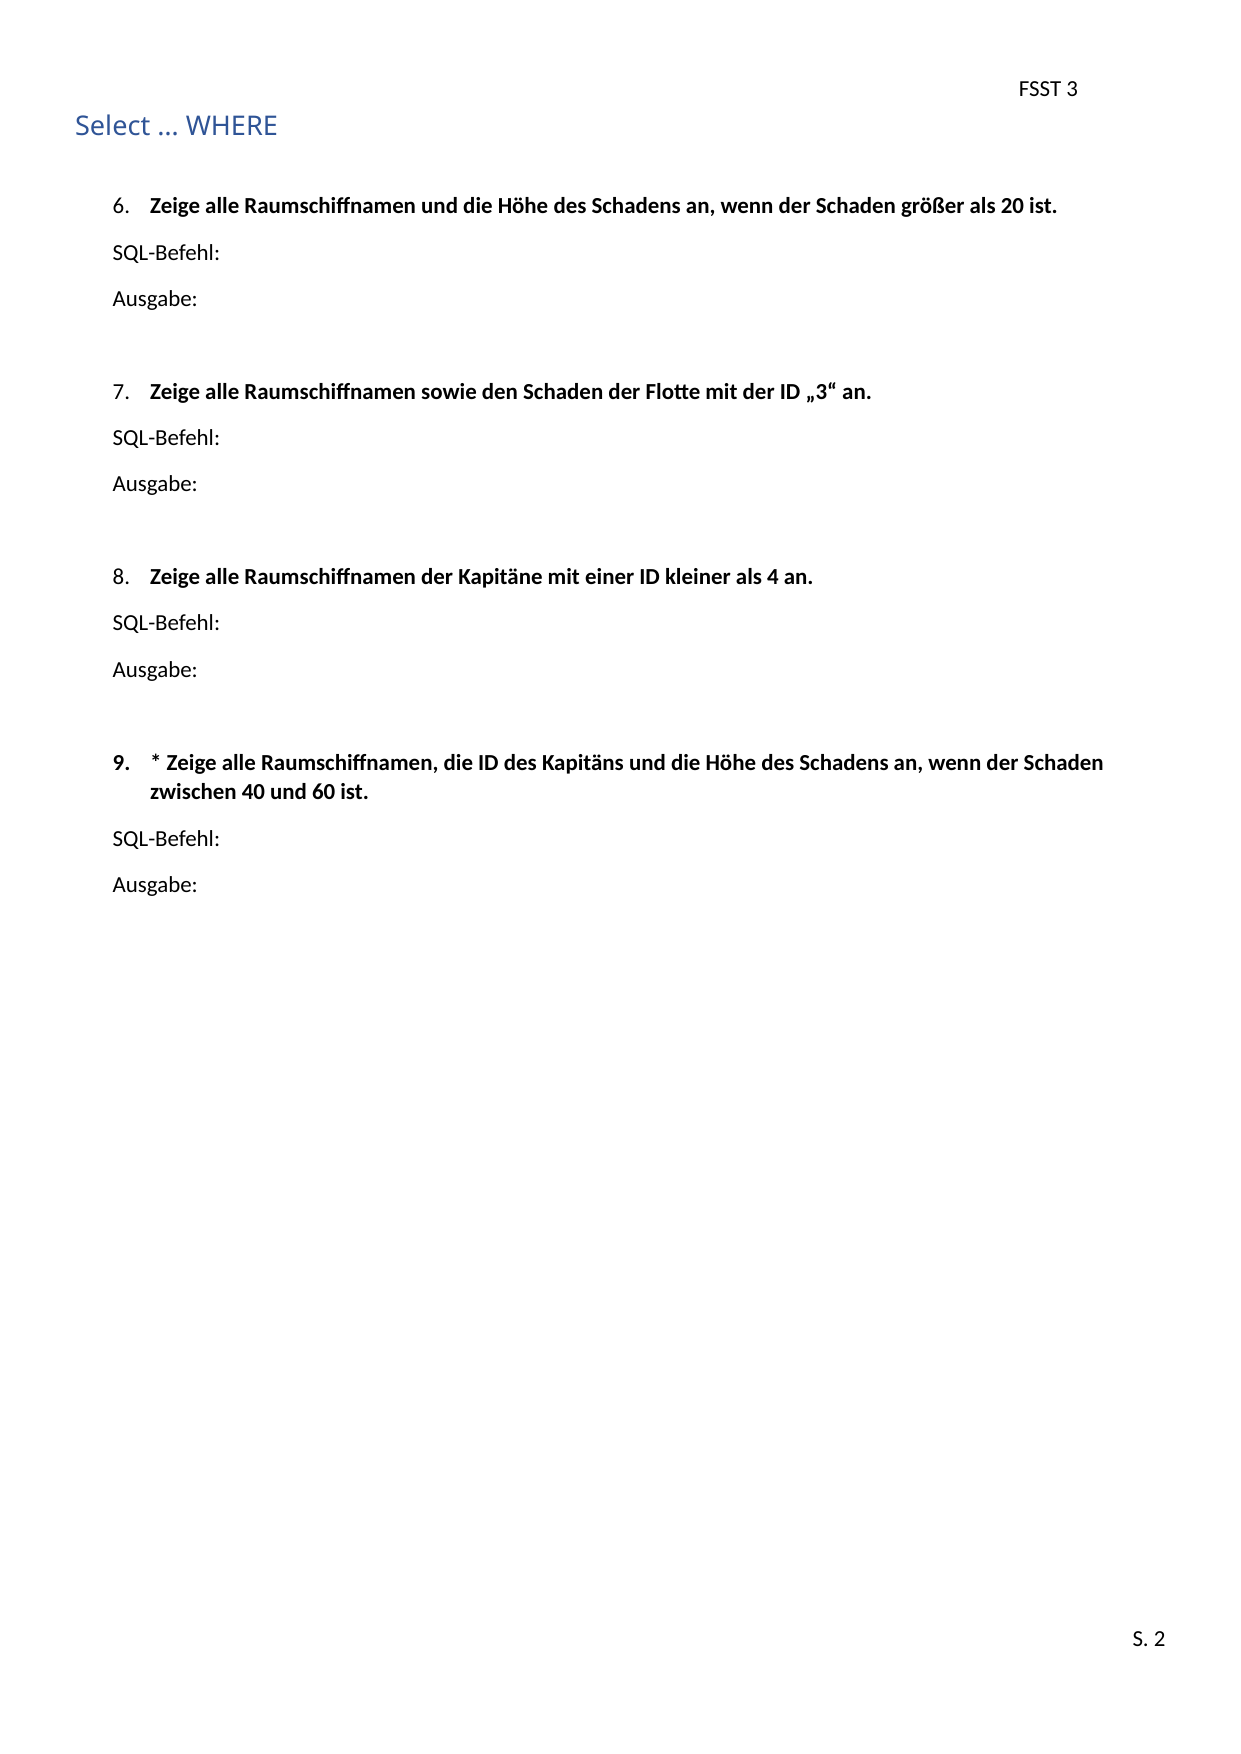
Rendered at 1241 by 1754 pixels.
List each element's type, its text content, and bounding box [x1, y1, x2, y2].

text SQL-Befehl: [112, 423, 1165, 451]
text Ausgabe: [112, 870, 1165, 898]
text SQL-Befehl: [112, 238, 1165, 266]
list Zeige alle Raumschiffnamen der Kapitäne mit einer ID kleiner als 4 an. [112, 562, 1165, 590]
text SQL-Befehl: [112, 608, 1165, 637]
text Ausgabe: [112, 284, 1165, 312]
list * Zeige alle Raumschiffnamen, die ID des Kapitäns und die Höhe des Schadens an, wenn der Schaden zwischen 40 und 60 ist. [112, 748, 1165, 805]
text Ausgabe: [112, 469, 1165, 497]
list Zeige alle Raumschiffnamen sowie den Schaden der Flotte mit der ID „3“ an. [112, 377, 1165, 405]
text Ausgabe: [112, 655, 1165, 683]
list Zeige alle Raumschiffnamen und die Höhe des Schadens an, wenn der Schaden größer als 20 ist. [112, 191, 1165, 219]
subtitle Select … WHERE [75, 106, 1165, 143]
text SQL-Befehl: [112, 824, 1165, 852]
